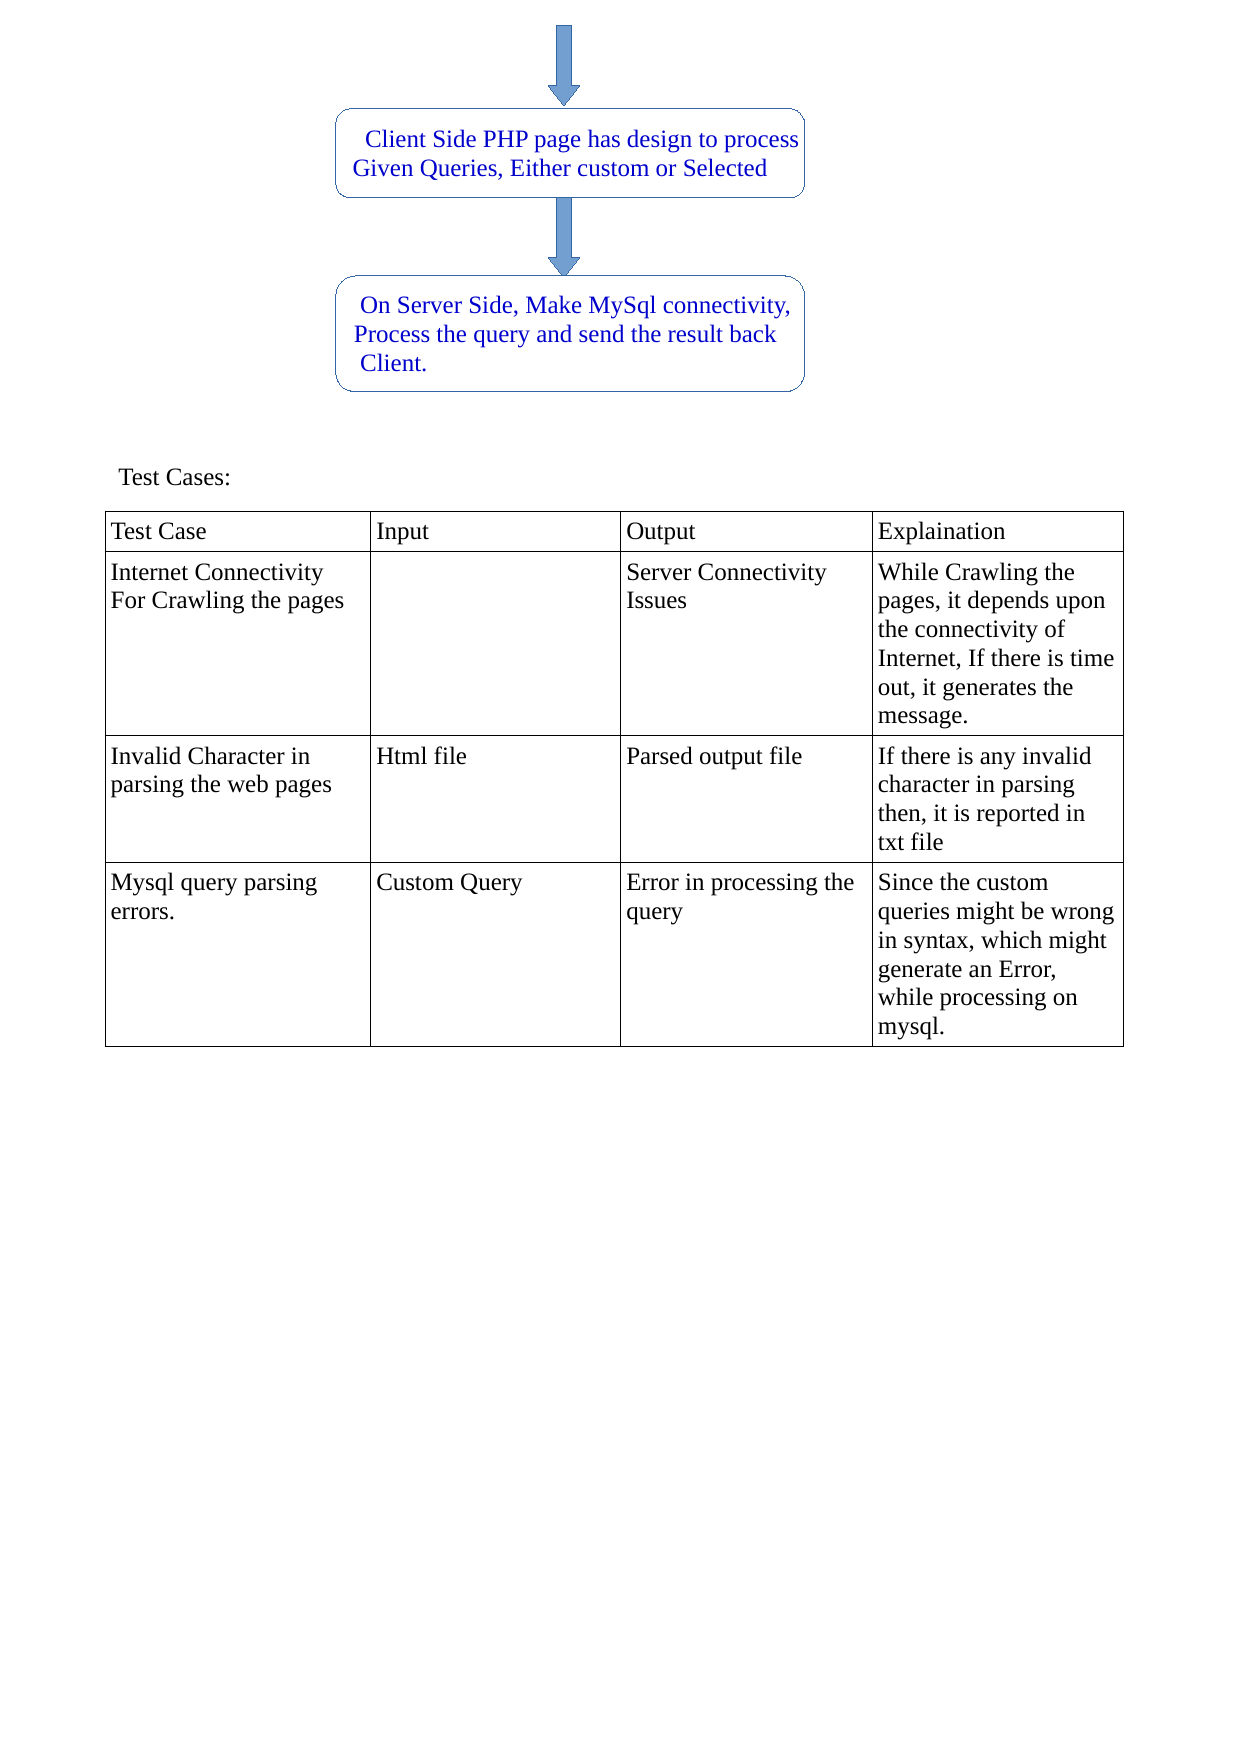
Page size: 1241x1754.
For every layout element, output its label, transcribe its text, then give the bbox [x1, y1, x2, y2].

table_cell While Crawling the pages, it depends upon the connectivity of Internet, If there is time out, it generates the message. [873, 552, 1123, 735]
table_cell Html file [371, 736, 620, 862]
table_cell Internet Connectivity For Crawling the pages [106, 552, 370, 735]
table_cell Since the custom queries might be wrong in syntax, which might generate an Error, while processing on mysql. [873, 863, 1123, 1046]
table_cell If there is any invalid character in parsing then, it is reported in txt file [873, 736, 1123, 862]
table_header Explaination [873, 512, 1123, 551]
table_cell Server Connectivity Issues [621, 552, 872, 735]
table_cell Custom Query [371, 863, 620, 1046]
table_cell Error in processing the query [621, 863, 872, 1046]
table_cell Parsed output file [621, 736, 872, 862]
table_header Input [371, 512, 620, 551]
table_header Test Case [106, 512, 370, 551]
table_header Output [621, 512, 872, 551]
table_cell Invalid Character in parsing the web pages [106, 736, 370, 862]
table_cell [371, 552, 620, 735]
table_cell Mysql query parsing errors. [106, 863, 370, 1046]
text Test Cases: [118, 462, 1122, 490]
